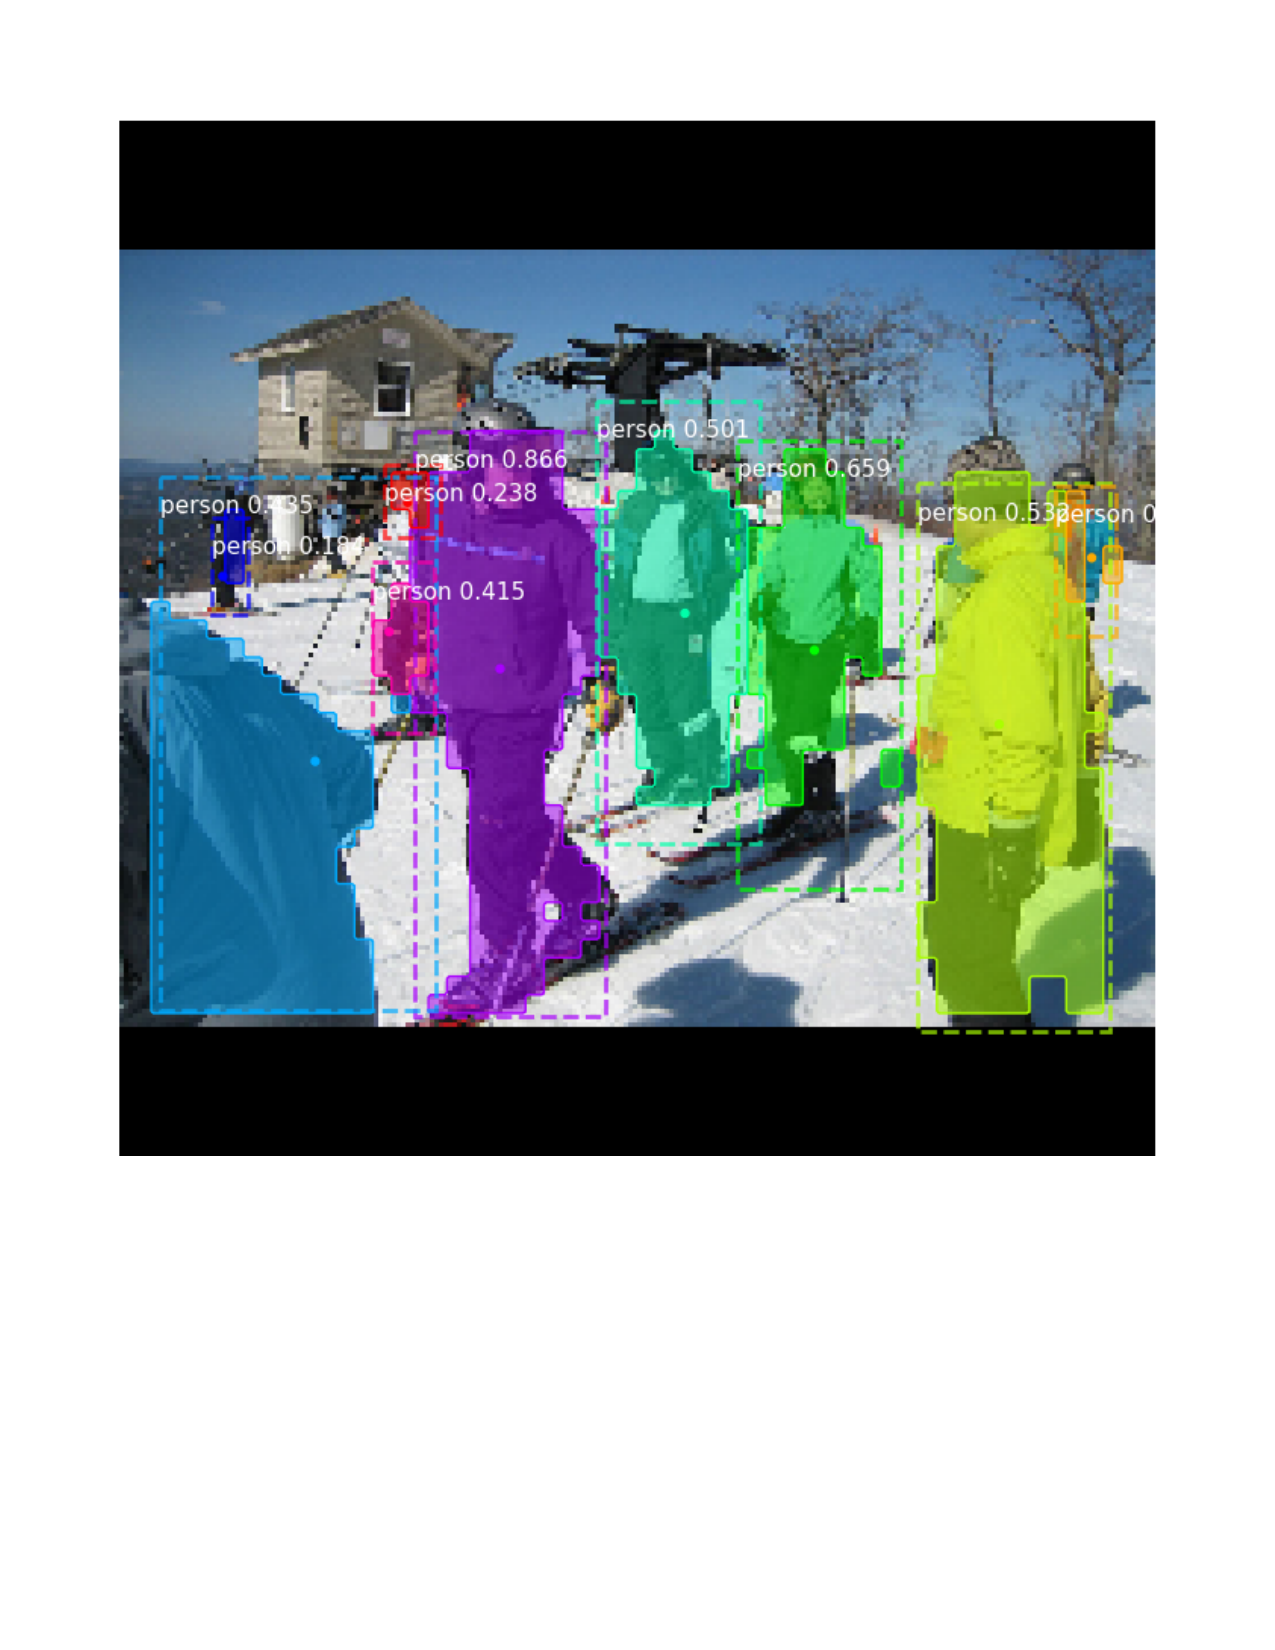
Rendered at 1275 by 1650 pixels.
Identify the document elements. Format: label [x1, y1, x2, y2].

picture [118, 118, 1157, 1156]
